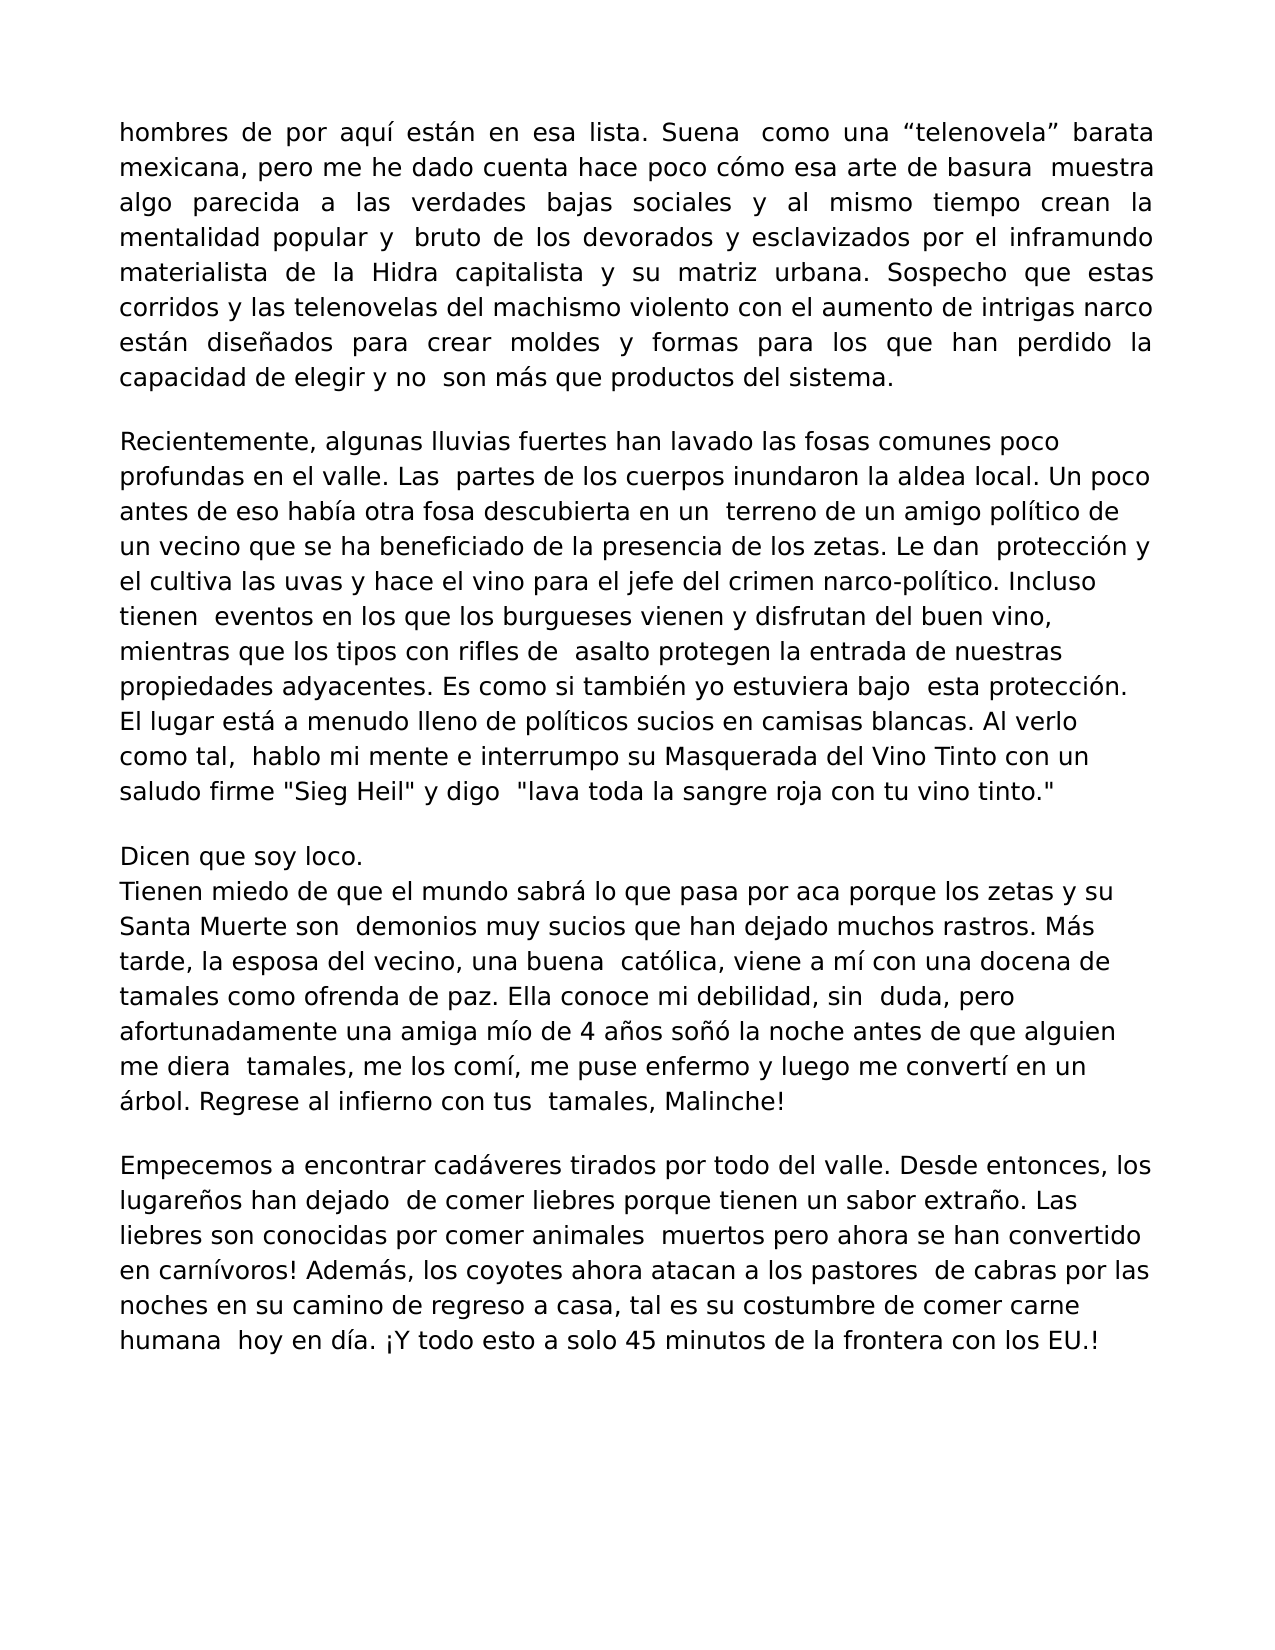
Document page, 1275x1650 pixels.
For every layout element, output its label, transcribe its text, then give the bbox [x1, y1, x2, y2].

text hombres de por aquí están en esa lista. Suena como una “telenovela” barata mexicana, pero me he dado cuenta hace poco cómo esa arte de basura muestra algo parecida a las verdades bajas sociales y al mismo tiempo crean la mentalidad popular y bruto de los devorados y esclavizados por el inframundo materialista de la Hidra capitalista y su matriz urbana. Sospecho que estas corridos y las telenovelas del machismo violento con el aumento de intrigas narco están diseñados para crear moldes y formas para los que han perdido la capacidad de elegir y no son más que productos del sistema. [119, 118, 1154, 392]
text Tienen miedo de que el mundo sabrá lo que pasa por aca porque los zetas y su Santa Muerte son demonios muy sucios que han dejado muchos rastros. Más tarde, la esposa del vecino, una buena católica, viene a mí con una docena de tamales como ofrenda de paz. Ella conoce mi debilidad, sin duda, pero afortunadamente una amiga mío de 4 años soñó la noche antes de que alguien me diera tamales, me los comí, me puse enfermo y luego me convertí en un árbol. Regrese al infierno con tus tamales, Malinche! [119, 877, 1125, 1116]
text Empecemos a encontrar cadáveres tirados por todo del valle. Desde entonces, los lugareños han dejado de comer liebres porque tienen un sabor extraño. Las liebres son conocidas por comer animales muertos pero ahora se han convertido en carnívoros! Además, los coyotes ahora atacan a los pastores de cabras por las noches en su camino de regreso a casa, tal es su costumbre de comer carne humana hoy en día. ¡Y todo esto a solo 45 minutos de la frontera con los EU.! [119, 1151, 1154, 1355]
text Recientemente, algunas lluvias fuertes han lavado las fosas comunes poco profundas en el valle. Las partes de los cuerpos inundaron la aldea local. Un poco antes de eso había otra fosa descubierta en un terreno de un amigo político de un vecino que se ha beneficiado de la presencia de los zetas. Le dan protección y el cultiva las uvas y hace el vino para el jefe del crimen narco-político. Incluso tienen eventos en los que los burgueses vienen y disfrutan del buen vino, mientras que los tipos con rifles de asalto protegen la entrada de nuestras propiedades adyacentes. Es como si también yo estuviera bajo esta protección. El lugar está a menudo lleno de políticos sucios en camisas blancas. Al verlo como tal, hablo mi mente e interrumpo su Masquerada del Vino Tinto con un saludo firme "Sieg Heil" y digo "lava toda la sangre roja con tu vino tinto." [119, 427, 1153, 807]
text Dicen que soy loco. [119, 842, 1157, 871]
